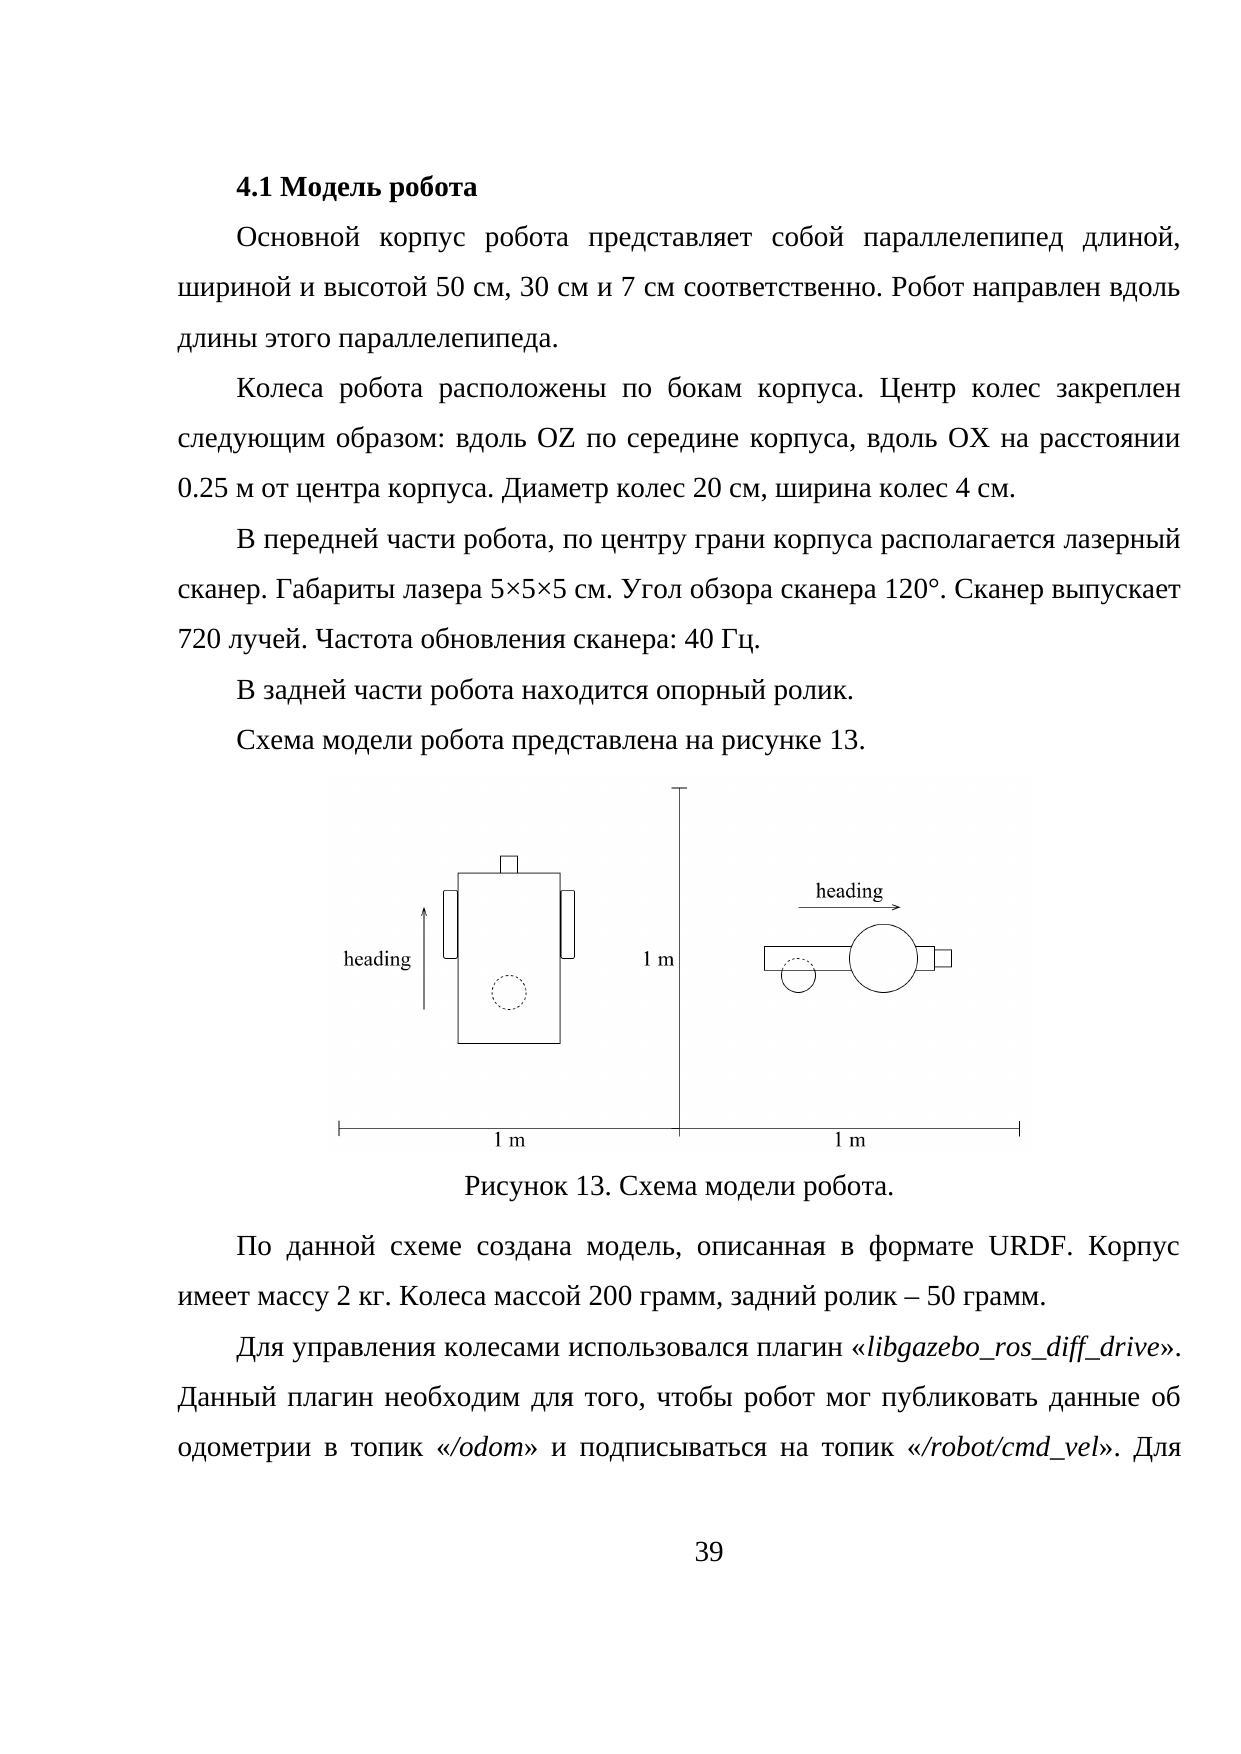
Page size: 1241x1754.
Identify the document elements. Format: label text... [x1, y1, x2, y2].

text В задней части робота находится опорный ролик. [177, 672, 1181, 705]
text Основной корпус робота представляет собой параллелепипед длиной, шириной и высотой 50 см, 30 см и 7 см соответственно. Робот направлен вдоль длины этого параллелепипеда. [177, 219, 1181, 353]
picture [323, 772, 1036, 1152]
text Схема модели робота представлена на рисунке 13. [177, 722, 1181, 756]
subtitle 4.1 Модель робота [177, 169, 1181, 202]
text Рисунок 13. Схема модели робота. [323, 1152, 1035, 1202]
text В передней части робота, по центру грани корпуса располагается лазерный сканер. Габариты лазера 5×5×5 см. Угол обзора сканера 120°. Сканер выпускает 720 лучей. Частота обновления сканера: 40 Гц. [177, 521, 1181, 655]
text Колеса робота расположены по бокам корпуса. Центр колес закреплен следующим образом: вдоль OZ по середине корпуса, вдоль OX на расстоянии 0.25 м от центра корпуса. Диаметр колес 20 см, ширина колес 4 см. [177, 370, 1181, 504]
text По данной схеме создана модель, описанная в формате URDF. Корпус имеет массу 2 кг. Колеса массой 200 грамм, задний ролик – 50 грамм. [177, 1228, 1181, 1312]
text Для управления колесами использовался плагин «libgazebo_ros_diff_drive». Данный плагин необходим для того, чтобы робот мог публиковать данные об одометрии в топик «/odom» и подписываться на топик «/robot/cmd_vel». Для [177, 1329, 1181, 1463]
